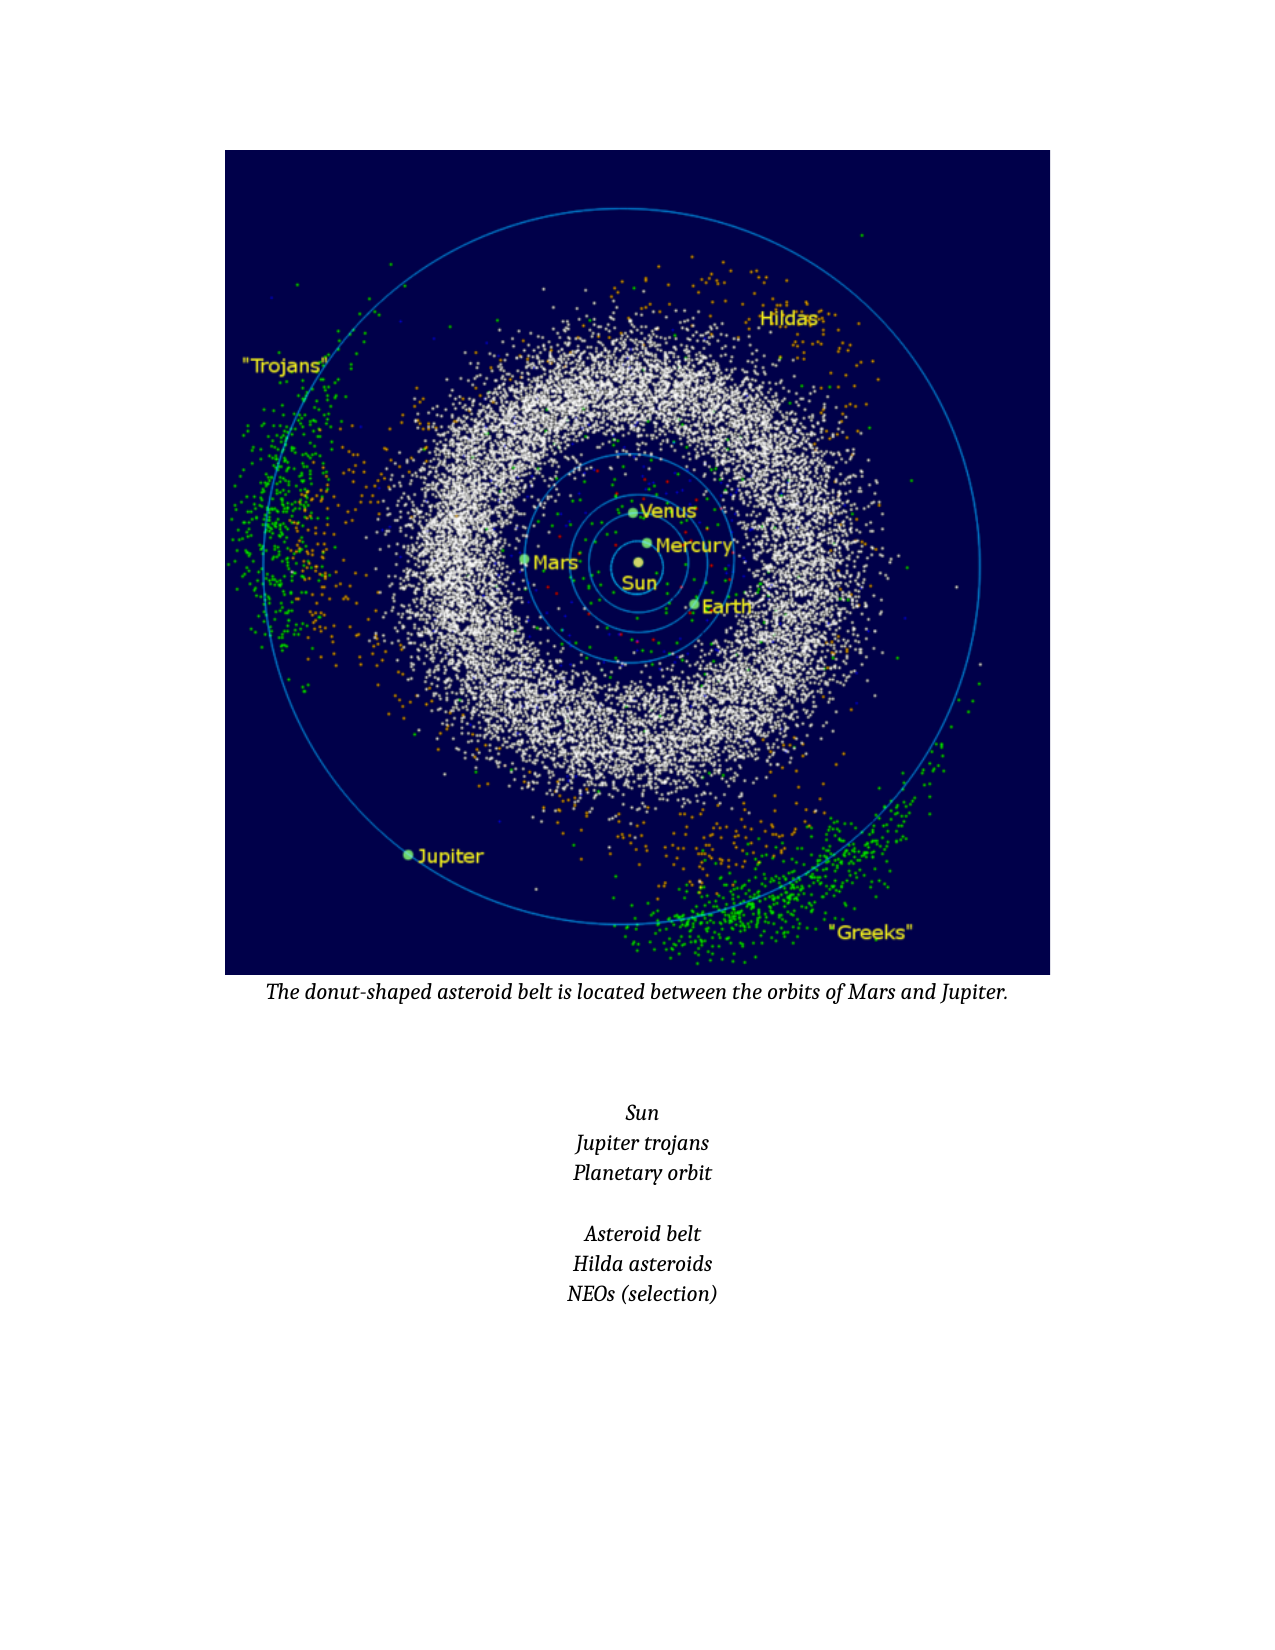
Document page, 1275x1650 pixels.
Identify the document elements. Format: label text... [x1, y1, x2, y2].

picture [225, 150, 1050, 975]
text The donut-shaped asteroid belt is located between the orbits of Mars and Jupiter. Sun Jupiter trojans Planetary orbit Asteroid belt Hilda asteroids NEOs (selection) [187, 150, 1087, 1368]
